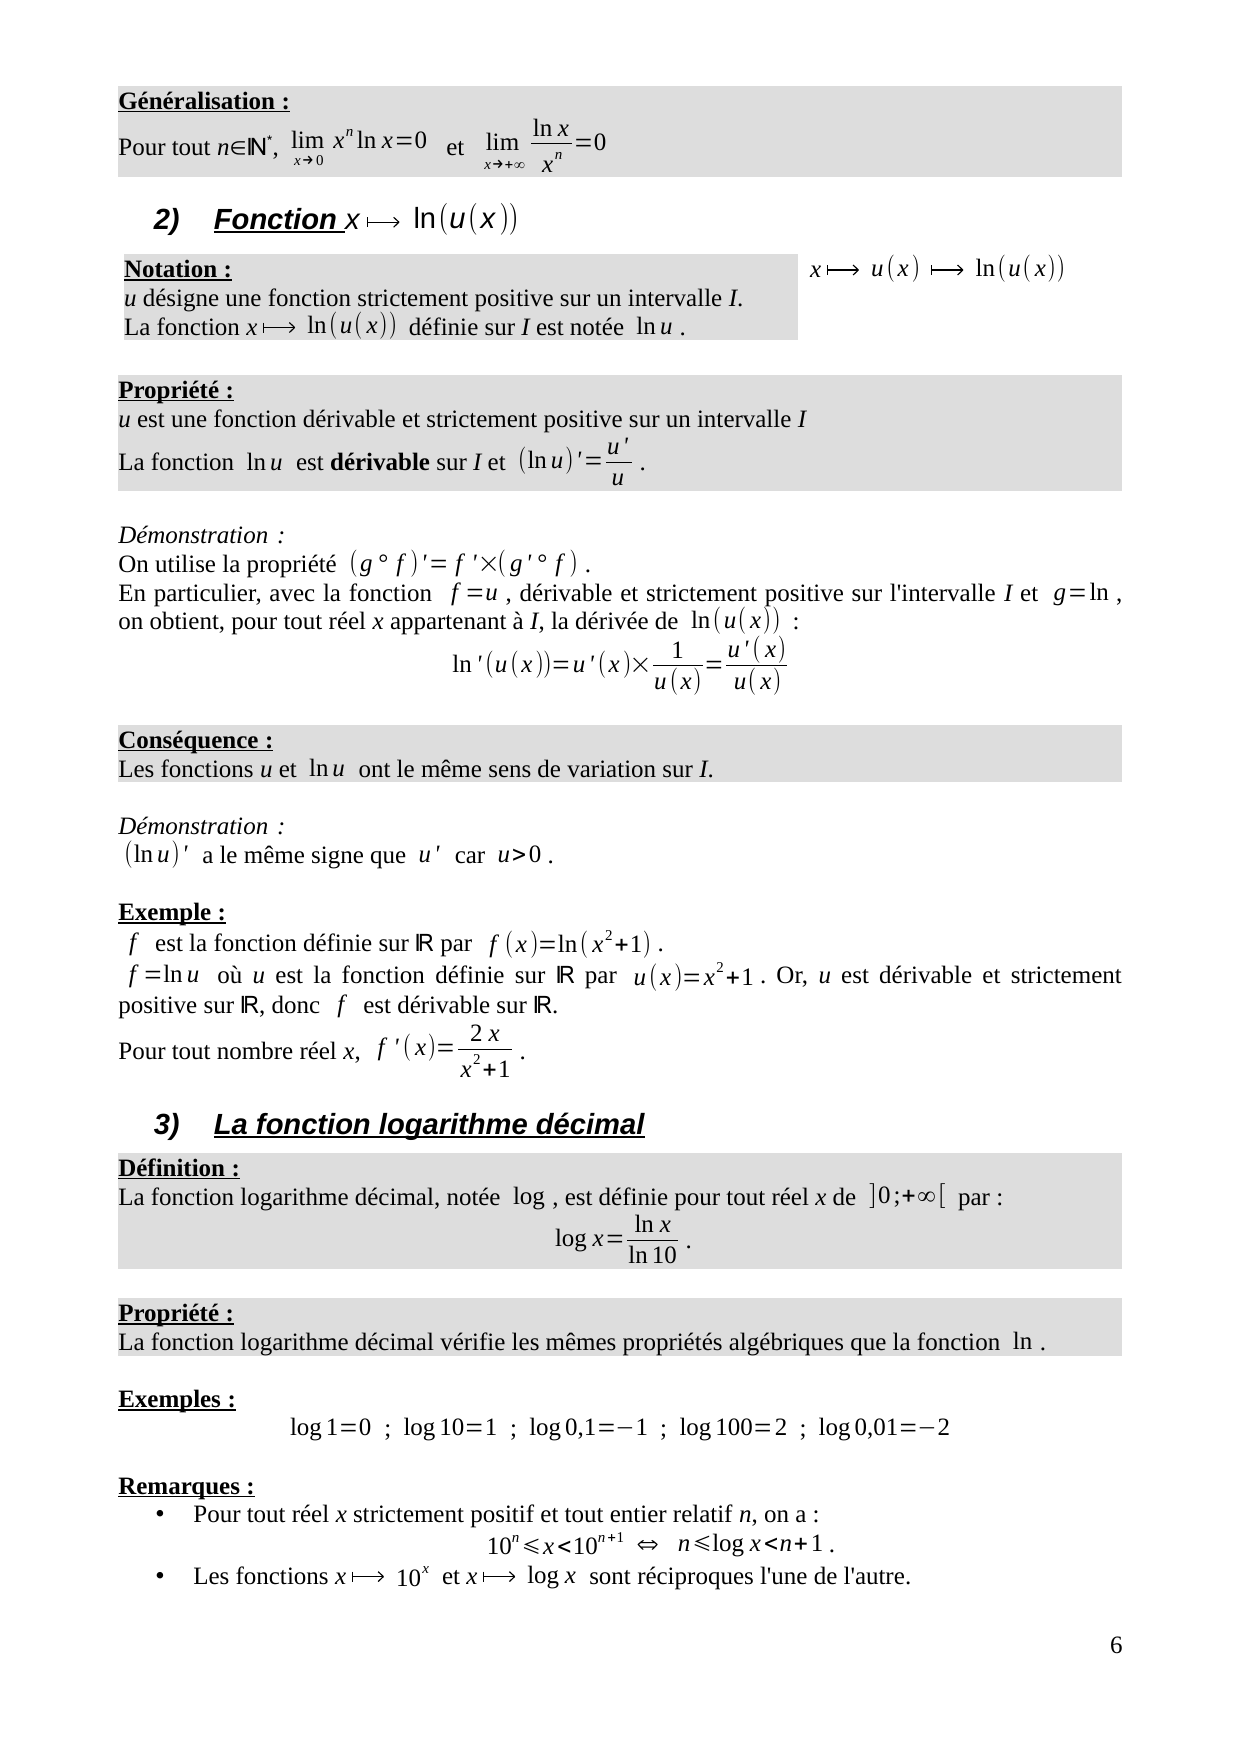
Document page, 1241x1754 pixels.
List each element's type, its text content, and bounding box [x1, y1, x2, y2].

text La fonction logarithme décimal vérifie les mêmes propriétés algébriques que la fonction . [118, 1327, 1122, 1356]
text Propriété : [118, 1298, 1122, 1327]
text où u est la fonction définie sur ℝ par . Or, u est dérivable et strictement positive sur ℝ, donc est dérivable sur ℝ. [118, 958, 1122, 1019]
list ⇔ . [156, 1528, 1122, 1559]
text Pour tout nombre réel x, . [118, 1019, 1122, 1082]
text On utilise la propriété . [118, 549, 1122, 578]
list Les fonctions x et x sont réciproques l'une de l'autre. [156, 1559, 1122, 1591]
text Exemple : [118, 897, 1122, 926]
text La fonction logarithme décimal, notée , est définie pour tout réel x de par : [118, 1182, 1122, 1210]
text Conséquence : [118, 725, 1122, 754]
text Les fonctions u et ont le même sens de variation sur I. [118, 754, 1122, 782]
text a le même signe que car . [118, 840, 1122, 869]
text est la fonction définie sur ℝ par . [118, 926, 1122, 958]
text Remarques : [118, 1471, 1122, 1499]
list Pour tout réel x strictement positif et tout entier relatif n, on a : [156, 1499, 1122, 1528]
text Démonstration : [118, 811, 1122, 840]
text Définition : [118, 1153, 1122, 1182]
text Généralisation : [118, 86, 1122, 115]
text . [118, 1210, 1122, 1269]
text Exemples : [118, 1384, 1122, 1413]
table_header Notation : u désigne une fonction strictement positive sur un intervalle I. La fonction x définie sur I est notée . [118, 249, 804, 346]
table_header x [804, 249, 1123, 346]
text ; ; ; ; [118, 1413, 1122, 1442]
text En particulier, avec la fonction , dérivable et strictement positive sur l'intervalle I et , on obtient, pour tout réel x appartenant à I, la dérivée de : [118, 578, 1122, 635]
text u est une fonction dérivable et strictement positive sur un intervalle I [118, 404, 1122, 432]
text Pour tout n∈ℕ*, et [118, 115, 1122, 177]
text Démonstration : [118, 520, 1122, 549]
text Propriété : [118, 375, 1122, 404]
subtitle Fonction x [153, 202, 1122, 236]
subtitle La fonction logarithme décimal [153, 1107, 1122, 1140]
text La fonction est dérivable sur I et . [118, 432, 1122, 491]
